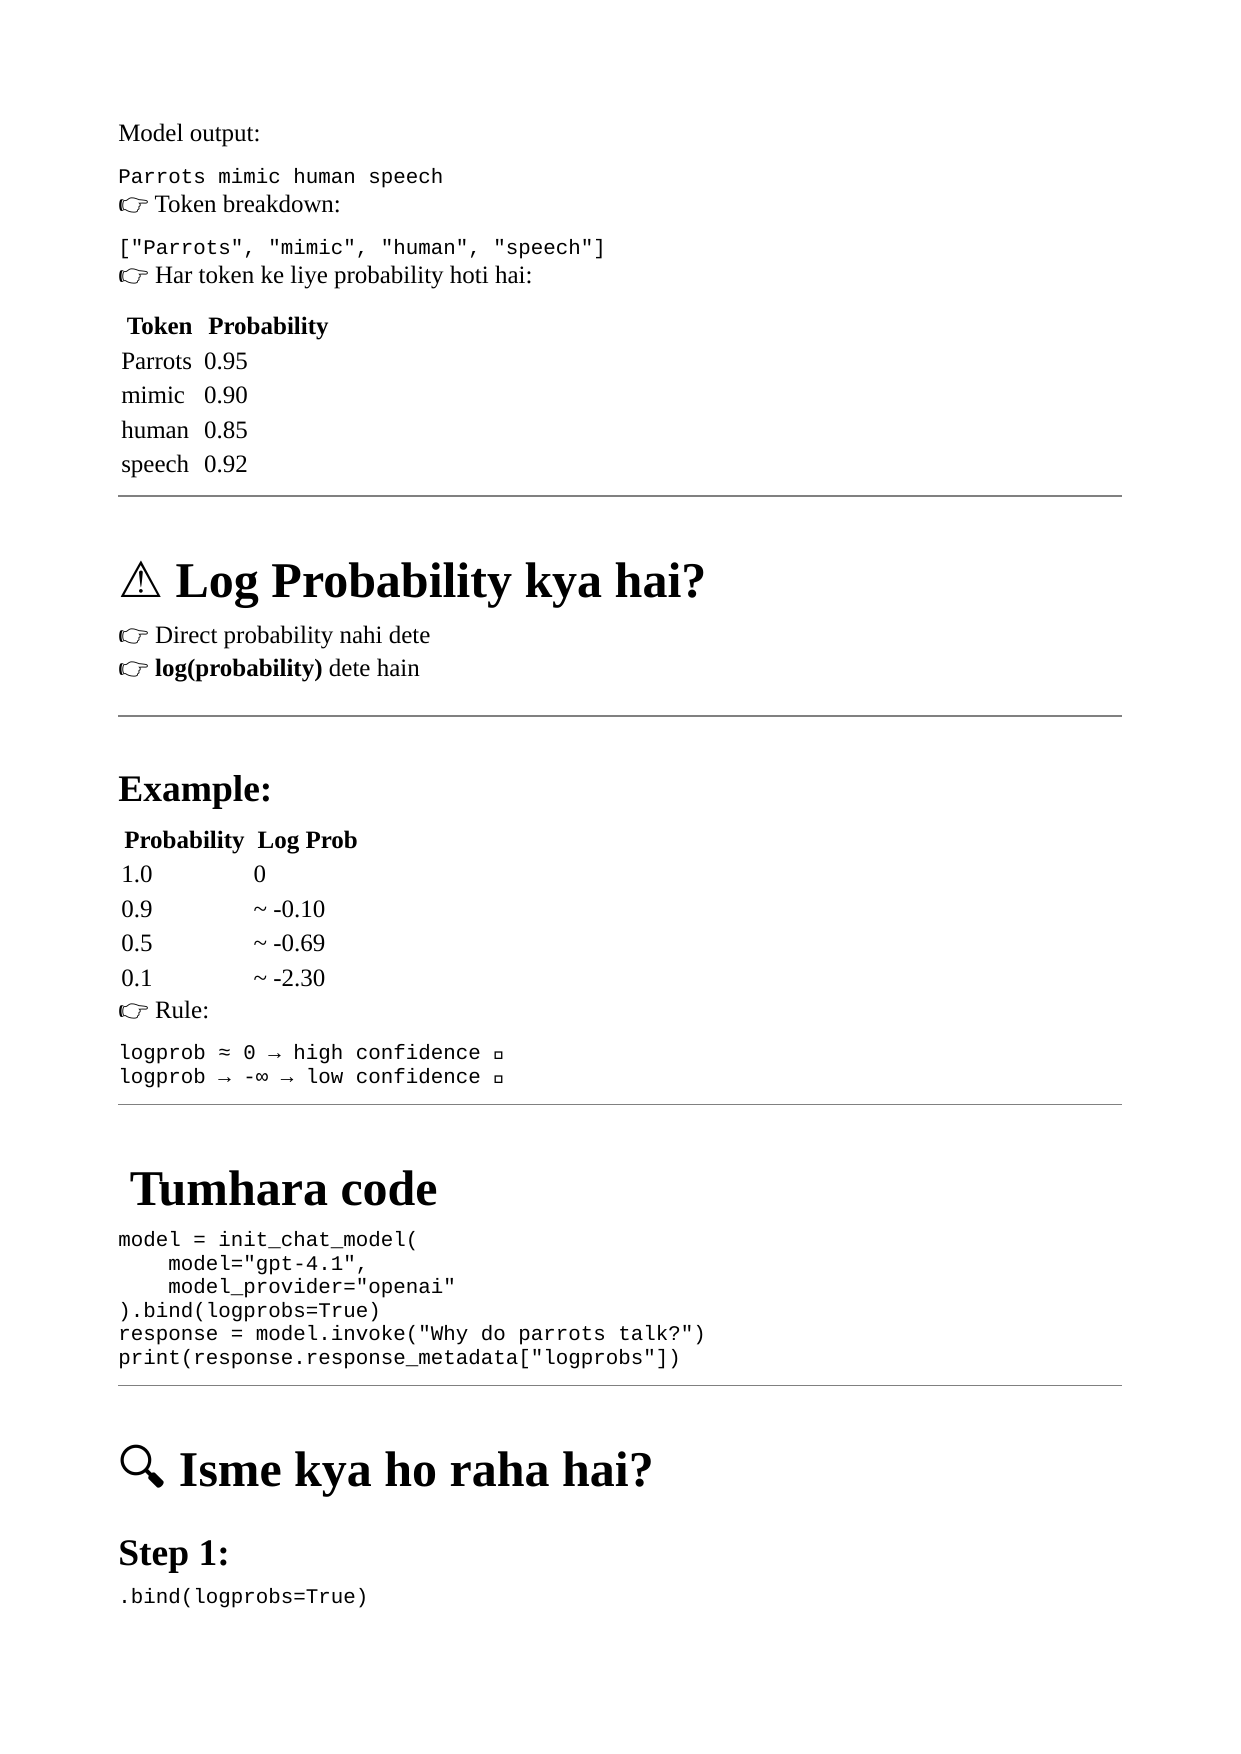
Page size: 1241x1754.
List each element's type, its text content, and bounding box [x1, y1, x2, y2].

table_cell 1.0 [118, 856, 250, 891]
text 👉 Har token ke liye probability hoti hai: [118, 261, 1122, 289]
text 👉 Direct probability nahi dete ❌ 👉 log(probability) dete hain ✅ [118, 620, 1122, 682]
table_cell 0.85 [201, 412, 336, 447]
table_cell 0.9 [118, 891, 250, 926]
table_header Probability [118, 822, 250, 856]
text Model output: [118, 118, 1122, 147]
text .bind(logprobs=True) [118, 1586, 1122, 1610]
text logprob → -∞ → low confidence ❌ [118, 1066, 1122, 1089]
text 👉 Rule: [118, 995, 1122, 1023]
table_cell 0.5 [118, 926, 250, 960]
text Parrots mimic human speech [118, 166, 1122, 189]
subtitle Example: [118, 766, 1122, 809]
text print(response.response_metadata["logprobs"]) [118, 1347, 1122, 1371]
table_cell ~ -2.30 [250, 960, 364, 995]
text ["Parrots", "mimic", "human", "speech"] [118, 237, 1122, 261]
table_cell 0.1 [118, 960, 250, 995]
text ).bind(logprobs=True) [118, 1300, 1122, 1323]
table_cell Parrots [118, 343, 201, 377]
text model="gpt-4.1", [118, 1252, 1122, 1276]
table_cell 0.92 [201, 447, 336, 481]
table_header Token [118, 308, 201, 343]
subtitle Step 1: [118, 1531, 1122, 1574]
table_header Log Prob [250, 822, 364, 856]
table_cell 0 [250, 856, 364, 891]
table_cell speech [118, 447, 201, 481]
table_cell mimic [118, 378, 201, 412]
text response = model.invoke("Why do parrots talk?") [118, 1323, 1122, 1347]
text 👉 Token breakdown: [118, 189, 1122, 218]
table_cell ~ -0.69 [250, 926, 364, 960]
table_cell human [118, 412, 201, 447]
subtitle Tumhara code [118, 1159, 1122, 1216]
table_cell 0.95 [201, 343, 336, 377]
subtitle ⚠️ Log Probability kya hai? [118, 550, 1122, 608]
table_cell 0.90 [201, 378, 336, 412]
table_header Probability [201, 308, 336, 343]
text model_provider="openai" [118, 1276, 1122, 1300]
text logprob ≈ 0 → high confidence ✅ [118, 1042, 1122, 1066]
subtitle 🔍 Isme kya ho raha hai? [118, 1440, 1122, 1497]
table_cell ~ -0.10 [250, 891, 364, 926]
text model = init_chat_model( [118, 1229, 1122, 1252]
